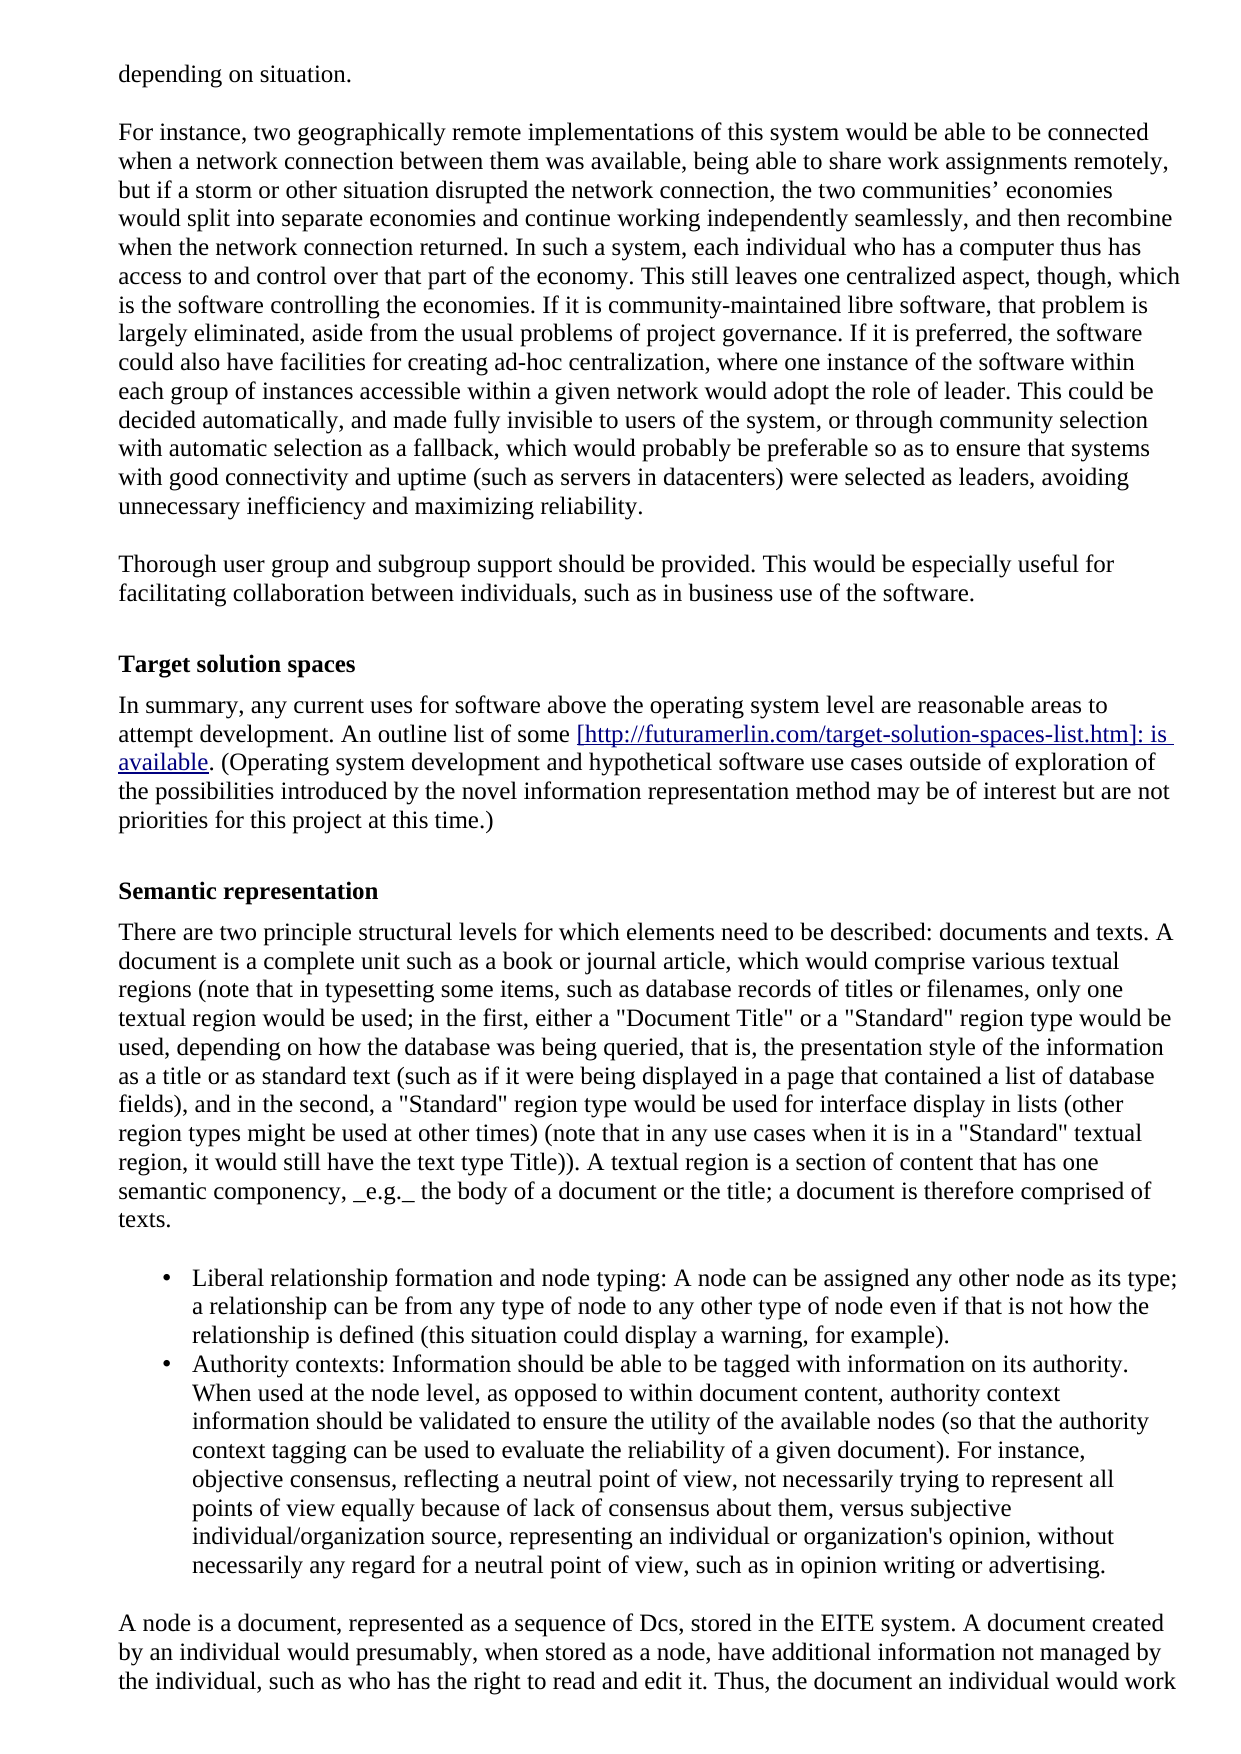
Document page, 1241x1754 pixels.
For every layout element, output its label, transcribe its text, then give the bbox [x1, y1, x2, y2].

list Liberal relationship formation and node typing: A node can be assigned any other node as its type; a relationship can be from any type of node to any other type of node even if that is not how the relationship is defined (this situation could display a warning, for example). [162, 1263, 1181, 1349]
text depending on situation. [118, 59, 1181, 88]
text For instance, two geographically remote implementations of this system would be able to be connected when a network connection between them was available, being able to share work assignments remotely, but if a storm or other situation disrupted the network connection, the two communities’ economies would split into separate economies and continue working independently seamlessly, and then recombine when the network connection returned. In such a system, each individual who has a computer thus has access to and control over that part of the economy. This still leaves one centralized aspect, though, which is the software controlling the economies. If it is community-maintained libre software, that problem is largely eliminated, aside from the usual problems of project governance. If it is preferred, the software could also have facilities for creating ad-hoc centralization, where one instance of the software within each group of instances accessible within a given network would adopt the role of leader. This could be decided automatically, and made fully invisible to users of the system, or through community selection with automatic selection as a fallback, which would probably be preferable so as to ensure that systems with good connectivity and uptime (such as servers in datacenters) were selected as leaders, avoiding unnecessary inefficiency and maximizing reliability. [118, 117, 1181, 520]
text There are two principle structural levels for which elements need to be described: documents and texts. A document is a complete unit such as a book or journal article, which would comprise various textual regions (note that in typesetting some items, such as database records of titles or filenames, only one textual region would be used; in the first, either a "Document Title" or a "Standard" region type would be used, depending on how the database was being queried, that is, the presentation style of the information as a title or as standard text (such as if it were being displayed in a page that contained a list of database fields), and in the second, a "Standard" region type would be used for interface display in lists (other region types might be used at other times) (note that in any use cases when it is in a "Standard" textual region, it would still have the text type Title)). A textual region is a section of content that has one semantic componency, _e.g._ the body of a document or the title; a document is therefore comprised of texts. [118, 917, 1181, 1233]
subtitle Semantic representation [118, 876, 1181, 904]
list Authority contexts: Information should be able to be tagged with information on its authority. When used at the node level, as opposed to within document content, authority context information should be validated to ensure the utility of the available nodes (so that the authority context tagging can be used to evaluate the reliability of a given document). For instance, objective consensus, reflecting a neutral point of view, not necessarily trying to represent all points of view equally because of lack of consensus about them, versus subjective individual/organization source, representing an individual or organization's opinion, without necessarily any regard for a neutral point of view, such as in opinion writing or advertising. [162, 1349, 1181, 1579]
subtitle Target solution spaces [118, 649, 1181, 677]
text In summary, any current uses for software above the operating system level are reasonable areas to attempt development. An outline list of some [http://futuramerlin.com/target-solution-spaces-list.htm]: is available. (Operating system development and hypothetical software use cases outside of exploration of the possibilities introduced by the novel information representation method may be of interest but are not priorities for this project at this time.) [118, 690, 1181, 834]
text Thorough user group and subgroup support should be provided. This would be especially useful for facilitating collaboration between individuals, such as in business use of the software. [118, 549, 1181, 607]
text A node is a document, represented as a sequence of Dcs, stored in the EITE system. A document created by an individual would presumably, when stored as a node, have additional information not managed by the individual, such as who has the right to read and edit it. Thus, the document an individual would work [118, 1608, 1181, 1695]
